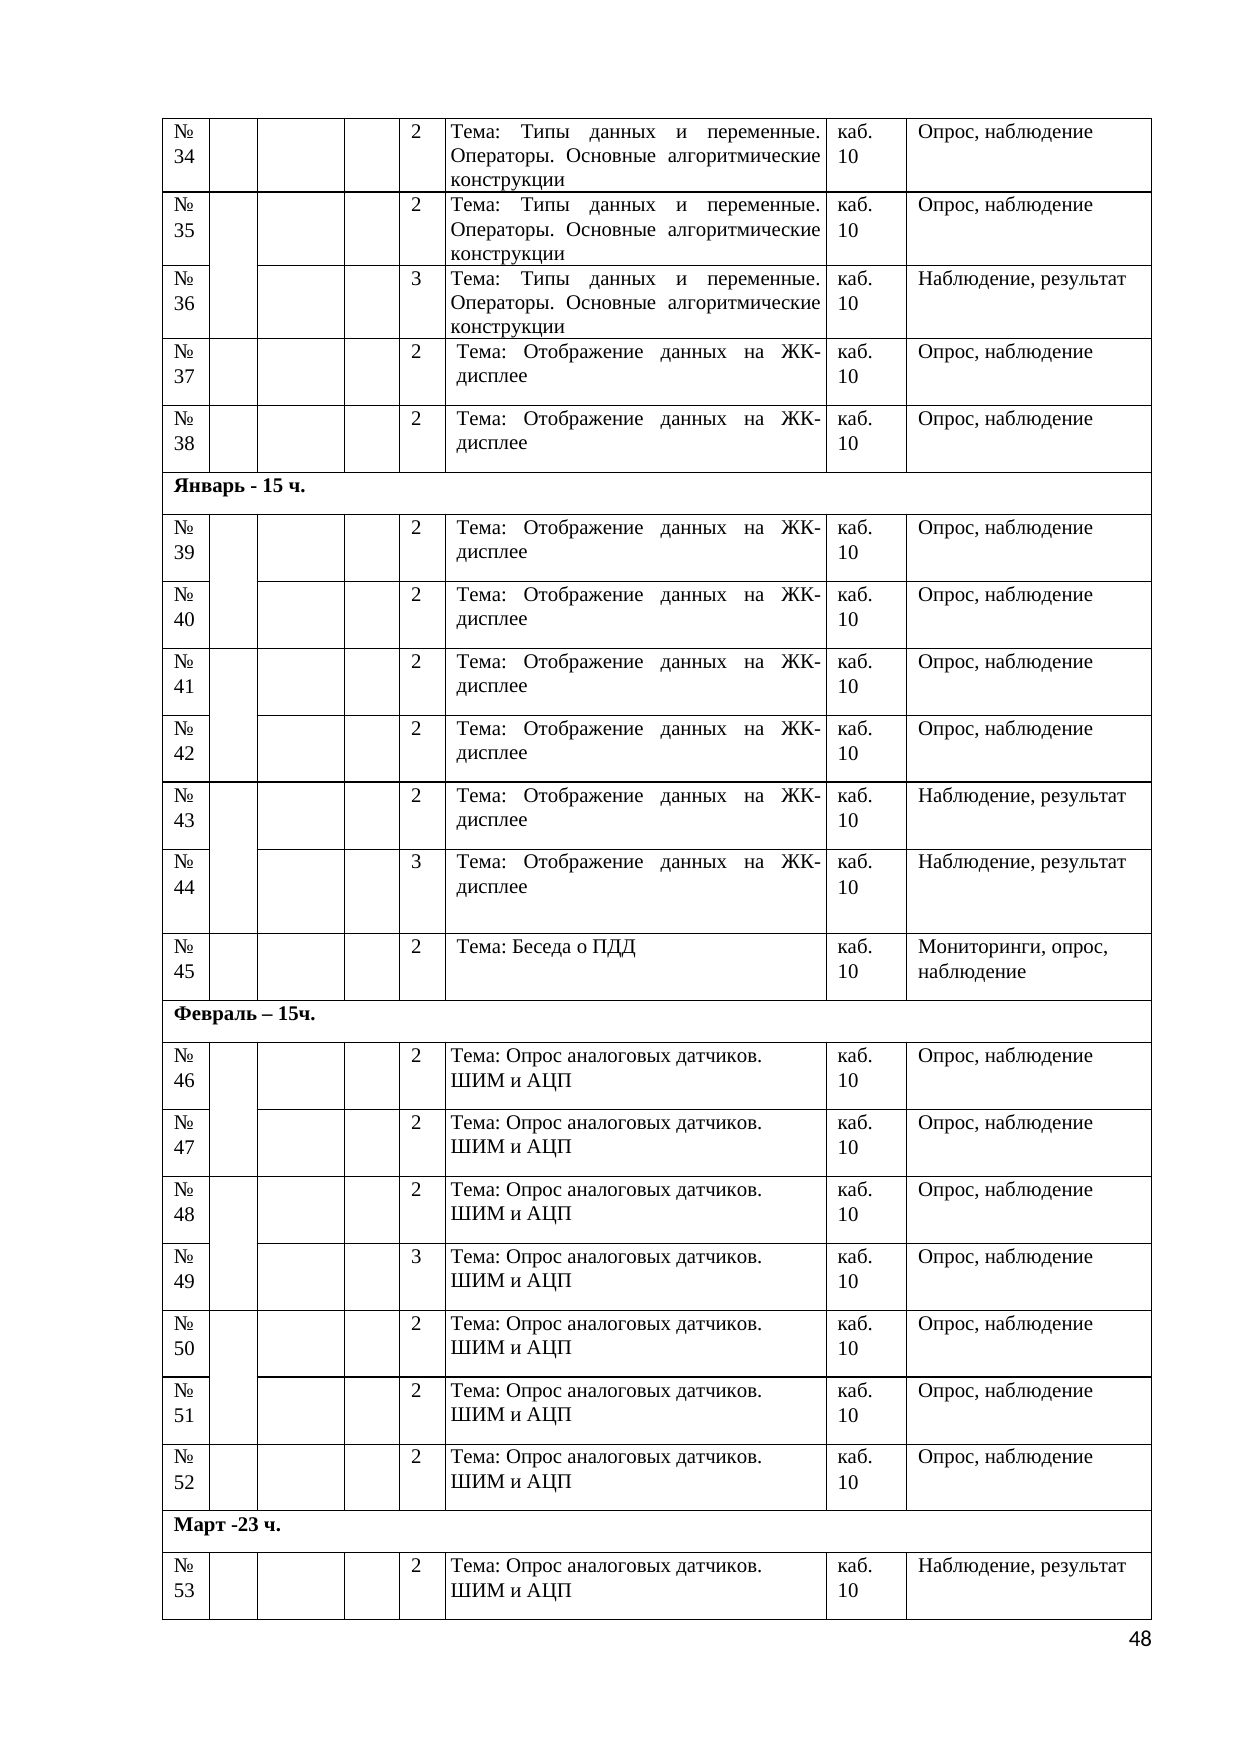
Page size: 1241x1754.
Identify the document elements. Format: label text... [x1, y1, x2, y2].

table_cell [345, 1177, 399, 1242]
table_cell №51 [163, 1378, 209, 1443]
table_cell Опрос, наблюдение [907, 649, 1151, 714]
table_cell [258, 193, 344, 264]
table_cell [345, 1244, 399, 1309]
table_cell Тема: Опрос аналоговых датчиков. ШИМ и АЦП [446, 1110, 826, 1176]
table_cell №53 [163, 1553, 209, 1619]
table_cell [210, 934, 257, 1000]
table_cell Тема: Беседа о ПДД [446, 934, 826, 1000]
table_cell Наблюдение, результат [907, 266, 1151, 338]
table_cell Февраль – 15ч. [163, 1001, 1151, 1042]
table_cell 2 [400, 193, 445, 264]
table_cell №47 [163, 1110, 209, 1176]
table_cell Тема: Опрос аналоговых датчиков. ШИМ и АЦП [446, 1445, 826, 1510]
table_cell №46 [163, 1043, 209, 1108]
table_cell [258, 339, 344, 405]
table_cell Опрос, наблюдение [907, 515, 1151, 581]
table_cell [210, 1553, 257, 1619]
table_cell 2 [400, 406, 445, 472]
table_cell Опрос, наблюдение [907, 1378, 1151, 1443]
table_cell каб. 10 [827, 406, 906, 472]
table_cell каб. 10 [827, 339, 906, 405]
table_cell каб. 10 [827, 1553, 906, 1619]
table_cell каб. 10 [827, 119, 906, 191]
table_cell Тема: Опрос аналоговых датчиков. ШИМ и АЦП [446, 1311, 826, 1376]
table_cell [210, 1311, 257, 1443]
table_cell [210, 1177, 257, 1309]
table_cell 2 [400, 716, 445, 781]
table_cell №44 [163, 850, 209, 933]
table_cell каб. 10 [827, 515, 906, 581]
table_cell [258, 406, 344, 472]
table_cell 2 [400, 1110, 445, 1176]
table_cell [258, 1553, 344, 1619]
table_cell Тема: Отображение данных на ЖК-дисплее [446, 850, 826, 933]
table_cell 2 [400, 1177, 445, 1242]
table_cell Тема: Опрос аналоговых датчиков. ШИМ и АЦП [446, 1553, 826, 1619]
table_cell 3 [400, 850, 445, 933]
table_cell Тема: Опрос аналоговых датчиков. ШИМ и АЦП [446, 1177, 826, 1242]
table_cell Опрос, наблюдение [907, 1110, 1151, 1176]
table_cell [345, 1378, 399, 1443]
table_cell [210, 649, 257, 781]
table_cell каб. 10 [827, 582, 906, 647]
table_cell [210, 339, 257, 405]
table_cell [210, 119, 257, 191]
table_cell каб. 10 [827, 1177, 906, 1242]
table_cell [345, 515, 399, 581]
table_cell каб. 10 [827, 649, 906, 714]
table_cell Опрос, наблюдение [907, 716, 1151, 781]
table_cell [345, 649, 399, 714]
table_cell [345, 266, 399, 338]
table_cell Наблюдение, результат [907, 850, 1151, 933]
table_cell [258, 1110, 344, 1176]
table_cell [210, 406, 257, 472]
table_cell Наблюдение, результат [907, 783, 1151, 848]
table_cell [210, 1445, 257, 1510]
table_cell [258, 783, 344, 848]
table_cell Тема: Опрос аналоговых датчиков. ШИМ и АЦП [446, 1043, 826, 1108]
table_cell Опрос, наблюдение [907, 1043, 1151, 1108]
table_cell Тема: Отображение данных на ЖК-дисплее [446, 716, 826, 781]
table_cell каб. 10 [827, 1445, 906, 1510]
table_cell 2 [400, 582, 445, 647]
table_cell №41 [163, 649, 209, 714]
table_cell [210, 515, 257, 647]
table_cell Опрос, наблюдение [907, 1244, 1151, 1309]
table_cell Тема: Типы данных и переменные. Операторы. Основные алгоритмические конструкции [446, 266, 826, 338]
table_cell [258, 1445, 344, 1510]
table_cell №37 [163, 339, 209, 405]
table_cell каб. 10 [827, 934, 906, 1000]
table_cell №43 [163, 783, 209, 848]
table_cell Опрос, наблюдение [907, 1177, 1151, 1242]
table_cell Опрос, наблюдение [907, 339, 1151, 405]
table_cell [345, 119, 399, 191]
table_cell Опрос, наблюдение [907, 406, 1151, 472]
table_cell №38 [163, 406, 209, 472]
table_cell каб. 10 [827, 850, 906, 933]
table_cell [258, 119, 344, 191]
table_cell [345, 1553, 399, 1619]
table_cell Опрос, наблюдение [907, 582, 1151, 647]
table_cell №36 [163, 266, 209, 338]
table_cell Тема: Опрос аналоговых датчиков. ШИМ и АЦП [446, 1244, 826, 1309]
table_cell [345, 934, 399, 1000]
table_cell №34 [163, 119, 209, 191]
table_cell №49 [163, 1244, 209, 1309]
table_cell Март -23 ч. [163, 1511, 1151, 1552]
table_cell №50 [163, 1311, 209, 1376]
table_cell Тема: Отображение данных на ЖК-дисплее [446, 783, 826, 848]
table_cell [258, 1311, 344, 1376]
table_cell [258, 850, 344, 933]
table_cell Опрос, наблюдение [907, 193, 1151, 264]
table_cell [345, 582, 399, 647]
table_cell [345, 783, 399, 848]
table_cell каб. 10 [827, 1244, 906, 1309]
table_cell [258, 1378, 344, 1443]
table_cell [345, 850, 399, 933]
table_cell 2 [400, 1378, 445, 1443]
table_cell Тема: Типы данных и переменные. Операторы. Основные алгоритмические конструкции [446, 193, 826, 264]
table_cell Опрос, наблюдение [907, 1311, 1151, 1376]
table_cell [210, 193, 257, 338]
table_cell №48 [163, 1177, 209, 1242]
table_cell 2 [400, 1311, 445, 1376]
table_cell [210, 1043, 257, 1176]
table_cell каб. 10 [827, 1043, 906, 1108]
table_cell Опрос, наблюдение [907, 1445, 1151, 1510]
table_cell каб. 10 [827, 1110, 906, 1176]
table_cell [345, 339, 399, 405]
table_cell Опрос, наблюдение [907, 119, 1151, 191]
table_cell 3 [400, 1244, 445, 1309]
table_cell 2 [400, 934, 445, 1000]
table_cell 2 [400, 339, 445, 405]
table_cell [345, 406, 399, 472]
table_cell Наблюдение, результат [907, 1553, 1151, 1619]
table_cell 2 [400, 649, 445, 714]
table_cell [258, 1244, 344, 1309]
table_cell 2 [400, 515, 445, 581]
table_cell 2 [400, 1553, 445, 1619]
table_cell Тема: Опрос аналоговых датчиков. ШИМ и АЦП [446, 1378, 826, 1443]
table_cell Тема: Отображение данных на ЖК-дисплее [446, 406, 826, 472]
table_cell №39 [163, 515, 209, 581]
table_cell 3 [400, 266, 445, 338]
table_cell №40 [163, 582, 209, 647]
table_cell [258, 716, 344, 781]
table_cell [258, 934, 344, 1000]
table_cell [345, 1445, 399, 1510]
table_cell каб. 10 [827, 716, 906, 781]
table_cell №52 [163, 1445, 209, 1510]
table_cell [345, 1110, 399, 1176]
table_cell каб. 10 [827, 1311, 906, 1376]
table_cell [258, 266, 344, 338]
table_cell №45 [163, 934, 209, 1000]
table_cell [210, 783, 257, 933]
table_cell [345, 1311, 399, 1376]
table_cell №35 [163, 193, 209, 264]
table_cell Тема: Отображение данных на ЖК-дисплее [446, 582, 826, 647]
table_cell [345, 716, 399, 781]
table_cell 2 [400, 1043, 445, 1108]
table_cell 2 [400, 1445, 445, 1510]
table_cell каб. 10 [827, 1378, 906, 1443]
table_cell [258, 1177, 344, 1242]
table_cell [258, 1043, 344, 1108]
table_cell Январь - 15 ч. [163, 473, 1151, 513]
table_cell Мониторинги, опрос, наблюдение [907, 934, 1151, 1000]
table_cell [258, 582, 344, 647]
table_cell Тема: Отображение данных на ЖК-дисплее [446, 649, 826, 714]
table_cell [345, 193, 399, 264]
table_cell Тема: Отображение данных на ЖК-дисплее [446, 515, 826, 581]
table_cell Тема: Типы данных и переменные. Операторы. Основные алгоритмические конструкции [446, 119, 826, 191]
table_cell [345, 1043, 399, 1108]
table_cell 2 [400, 119, 445, 191]
table_cell [258, 649, 344, 714]
table_cell каб. 10 [827, 193, 906, 264]
table_cell [258, 515, 344, 581]
table_cell каб. 10 [827, 783, 906, 848]
table_cell 2 [400, 783, 445, 848]
table_cell №42 [163, 716, 209, 781]
table_cell Тема: Отображение данных на ЖК-дисплее [446, 339, 826, 405]
table_cell каб. 10 [827, 266, 906, 338]
